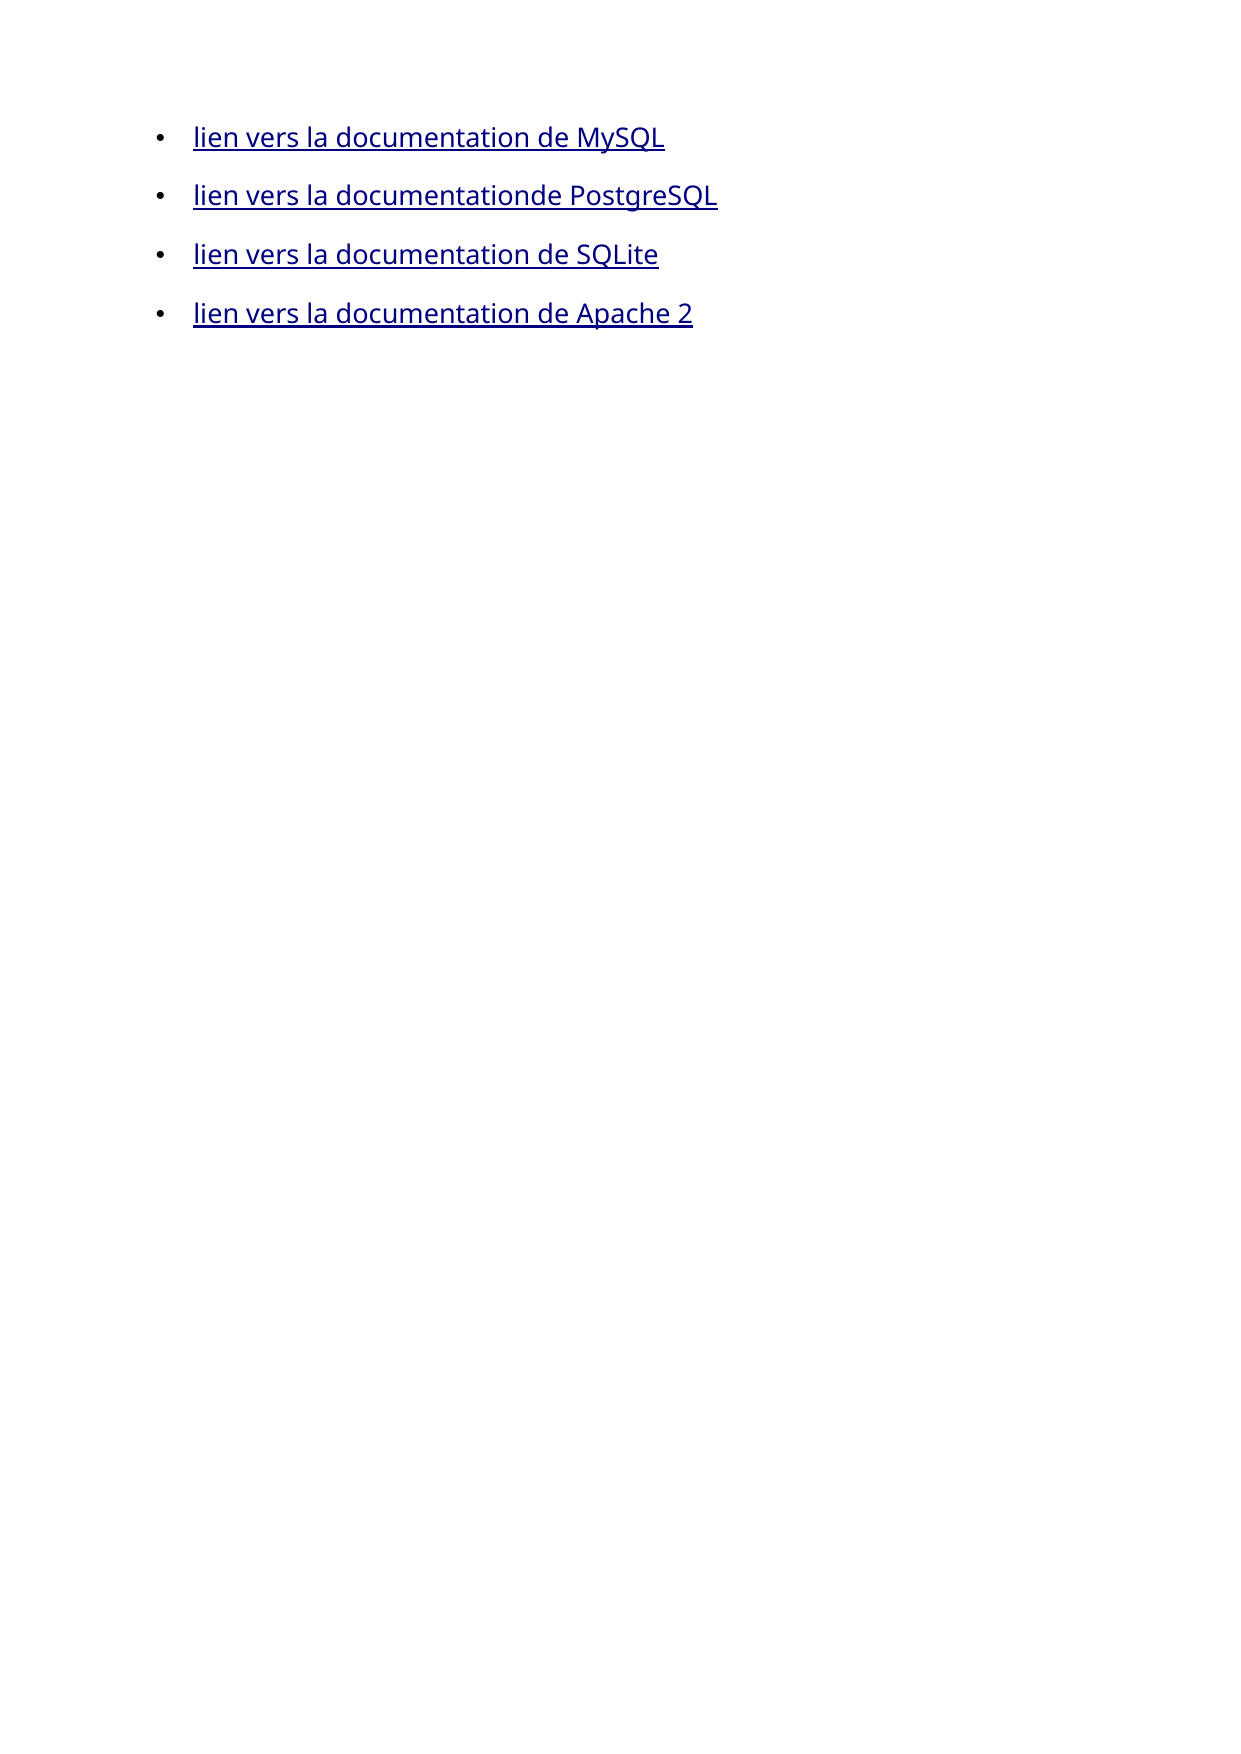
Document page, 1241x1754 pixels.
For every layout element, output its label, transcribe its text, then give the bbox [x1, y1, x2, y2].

list lien vers la documentation de MySQL [156, 118, 1122, 155]
list lien vers la documentation de Apache 2 [156, 294, 1122, 331]
list lien vers la documentationde PostgreSQL [156, 177, 1122, 214]
list lien vers la documentation de SQLite [156, 236, 1122, 272]
